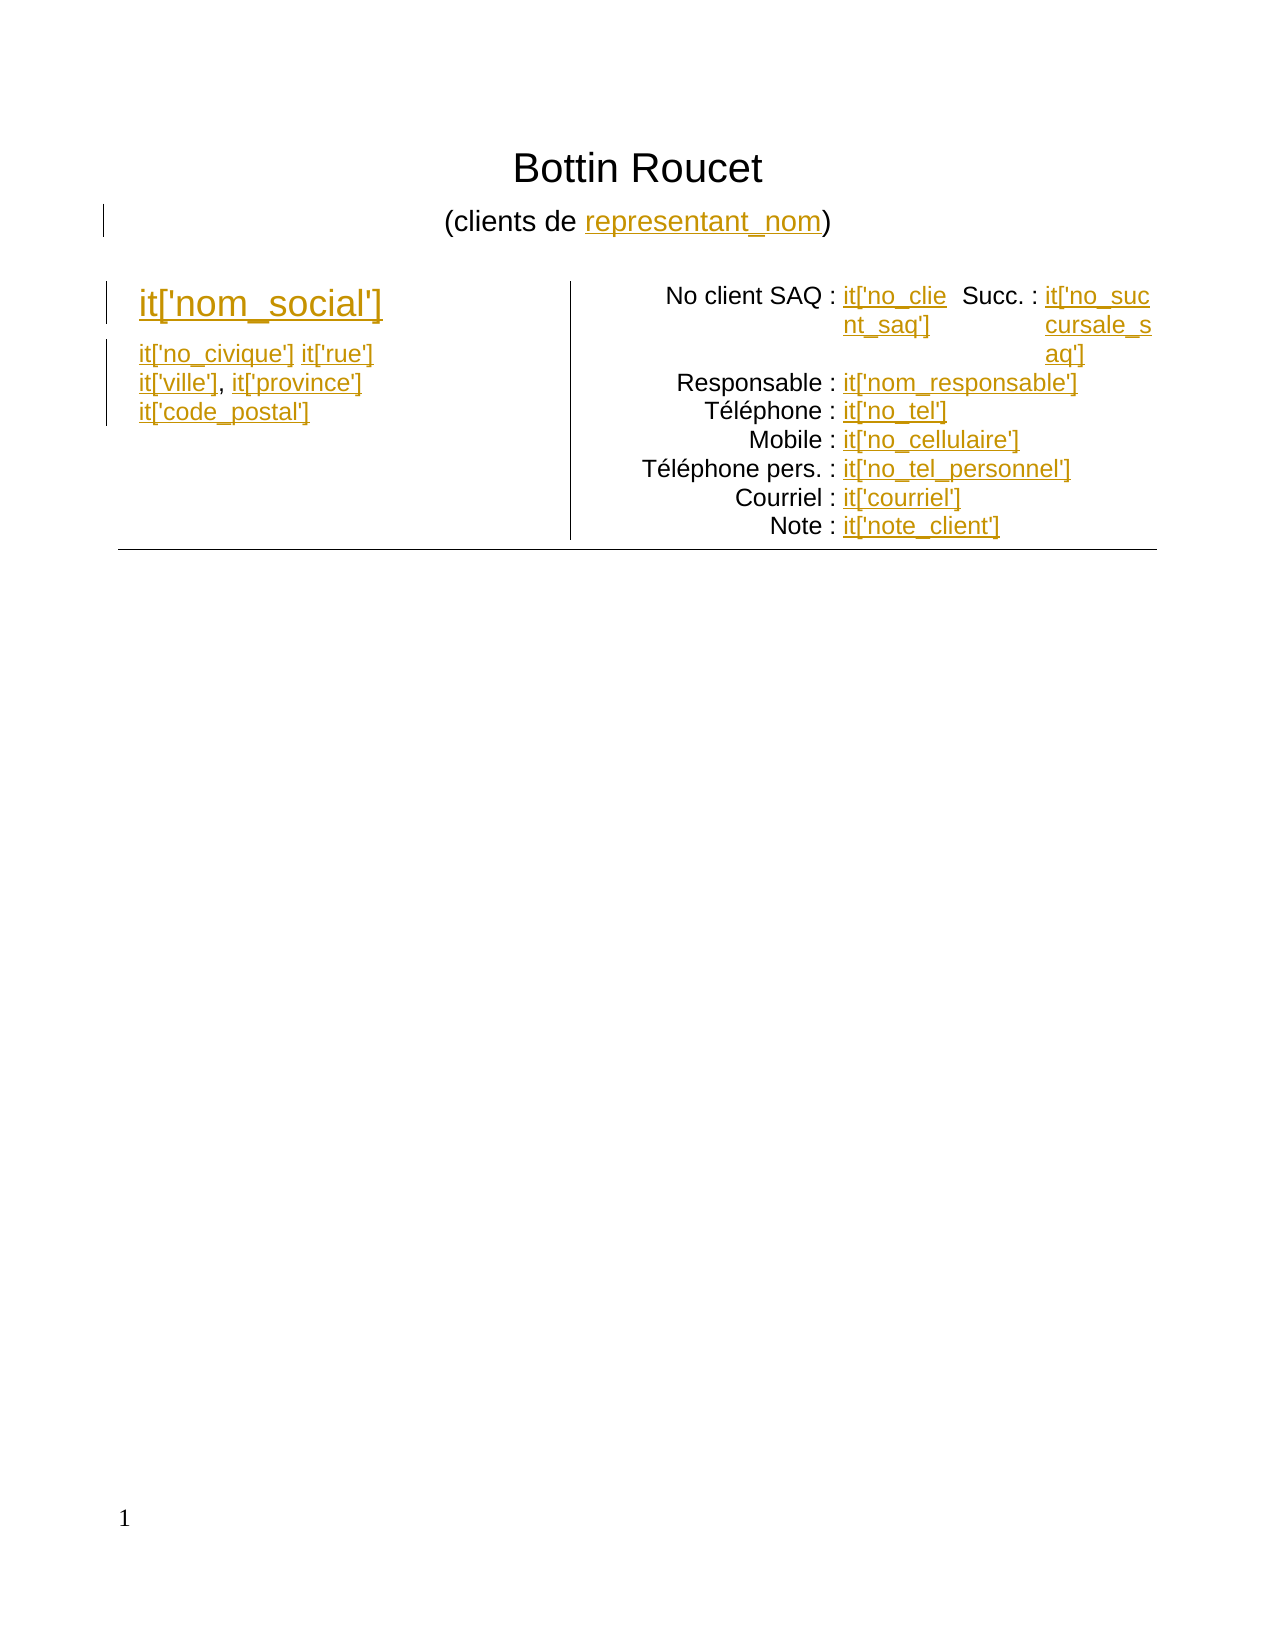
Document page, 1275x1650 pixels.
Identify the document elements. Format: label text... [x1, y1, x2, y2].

table_header [582, 278, 1157, 549]
table_cell it['code_postal'] [139, 397, 570, 426]
table_cell it['no_cellulaire'] [843, 425, 1154, 454]
table_header [118, 278, 582, 549]
text (clients de representant_nom) [118, 203, 1157, 237]
table_cell it['nom_responsable'] [843, 368, 1154, 396]
table_header it['no_client_saq'] [843, 281, 959, 367]
table_header Succ. : [959, 281, 1045, 367]
table_cell Courriel : [585, 483, 843, 511]
table_cell it['note_client'] [843, 511, 1154, 542]
table_cell Note : [585, 511, 843, 542]
table_cell Mobile : [585, 425, 843, 454]
table_cell it['no_civique'] it['rue'] [139, 339, 570, 368]
subtitle Bottin Roucet [118, 143, 1157, 191]
table_header it['no_succursale_saq'] [1045, 281, 1154, 367]
table_cell Téléphone : [585, 396, 843, 425]
table_cell it['courriel'] [843, 483, 1154, 511]
table_cell it['no_tel_personnel'] [843, 454, 1154, 482]
table_cell it['ville'], it['province'] [139, 368, 570, 397]
table_header No client SAQ : [585, 281, 843, 367]
table_header it['nom_social'] [139, 281, 570, 339]
table_cell Responsable : [585, 368, 843, 396]
table_cell it['no_tel'] [843, 396, 1154, 425]
table_cell Téléphone pers. : [585, 454, 843, 482]
